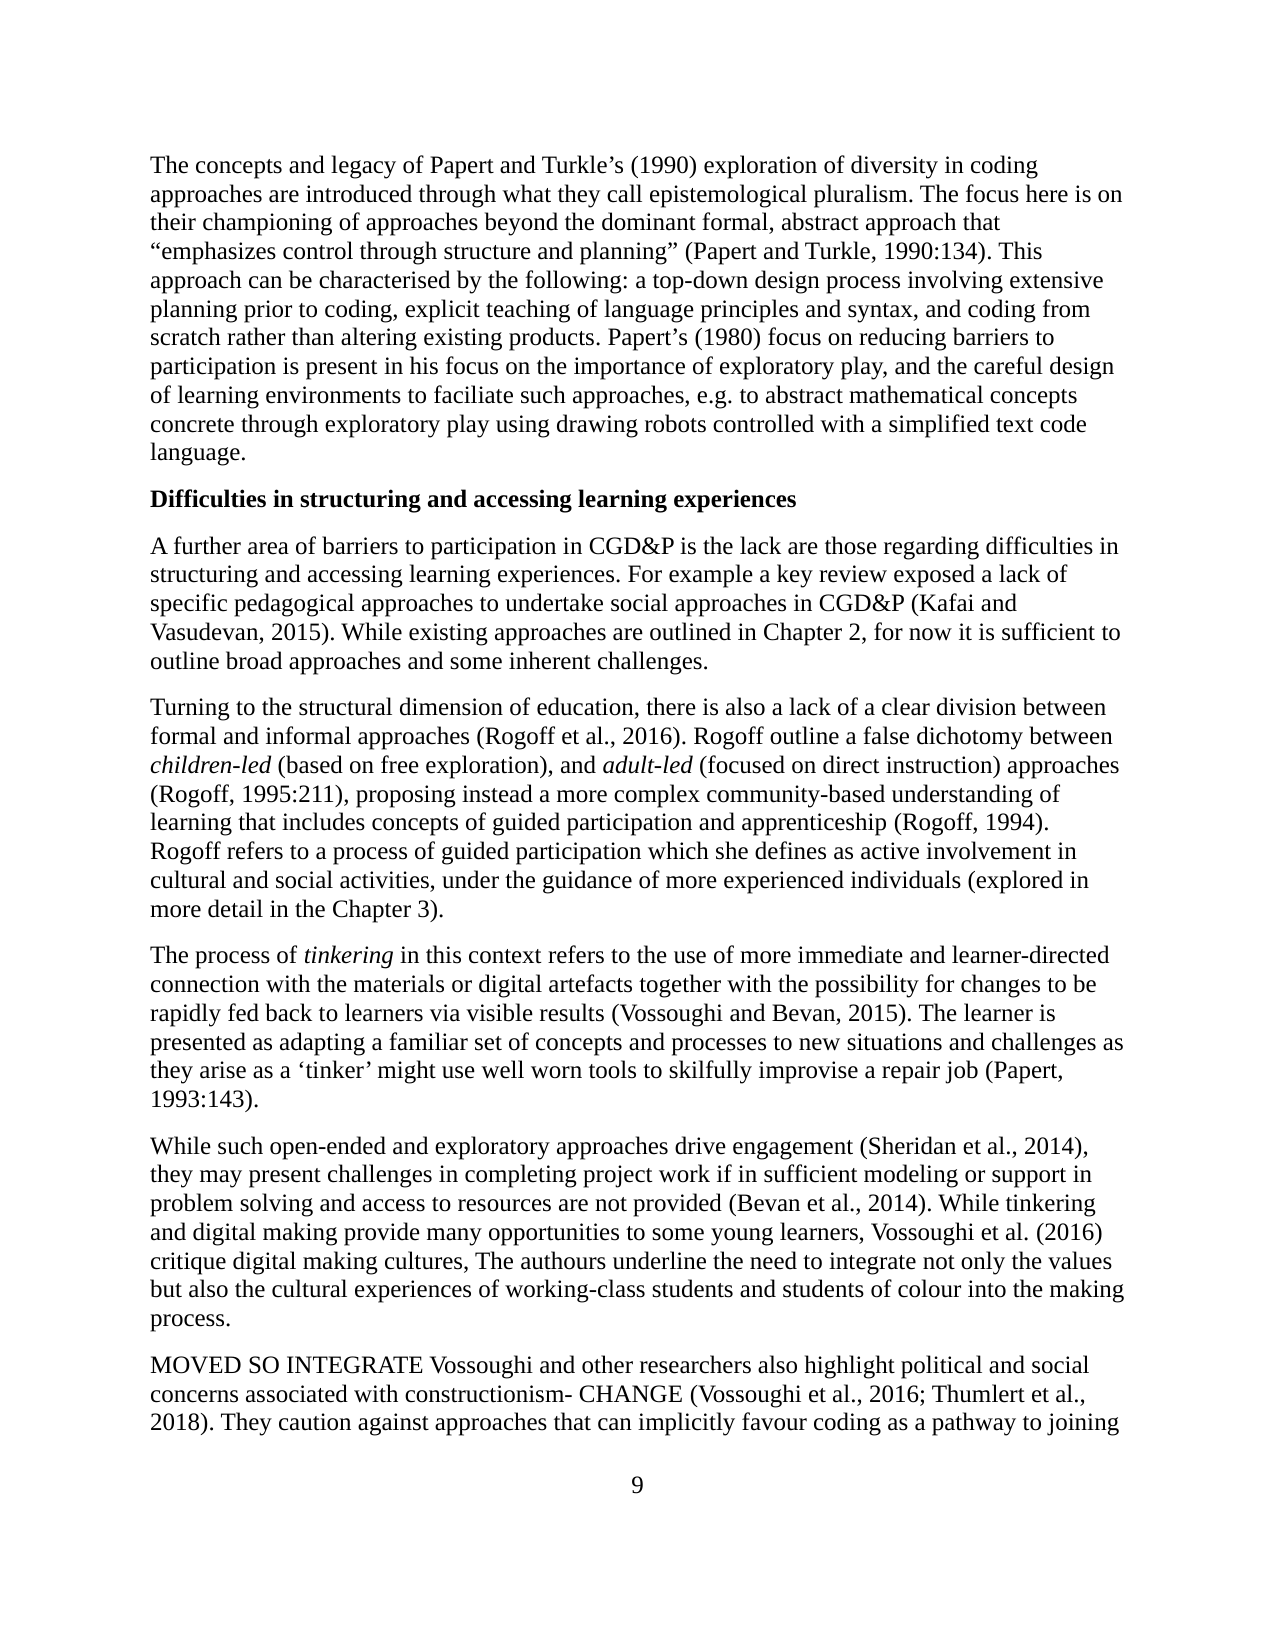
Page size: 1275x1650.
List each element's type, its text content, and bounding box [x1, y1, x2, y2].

text The process of tinkering in this context refers to the use of more immediate and learner-directed connection with the materials or digital artefacts together with the possibility for changes to be rapidly fed back to learners via visible results (Vossoughi and Bevan, 2015). The learner is presented as adapting a familiar set of concepts and processes to new situations and challenges as they arise as a ‘tinker’ might use well worn tools to skilfully improvise a repair job (Papert, 1993:143). [150, 940, 1125, 1113]
text MOVED SO INTEGRATE Vossoughi and other researchers also highlight political and social concerns associated with constructionism- CHANGE (Vossoughi et al., 2016; Thumlert et al., 2018). They caution against approaches that can implicitly favour coding as a pathway to joining [150, 1350, 1125, 1436]
text A further area of barriers to participation in CGD&P is the lack are those regarding difficulties in structuring and accessing learning experiences. For example a key review exposed a lack of specific pedagogical approaches to undertake social approaches in CGD&P (Kafai and Vasudevan, 2015). While existing approaches are outlined in Chapter 2, for now it is sufficient to outline broad approaches and some inherent challenges. [150, 531, 1125, 674]
text The concepts and legacy of Papert and Turkle’s (1990) exploration of diversity in coding approaches are introduced through what they call epistemological pluralism. The focus here is on their championing of approaches beyond the dominant formal, abstract approach that “emphasizes control through structure and planning” (Papert and Turkle, 1990:134). This approach can be characterised by the following: a top-down design process involving extensive planning prior to coding, explicit teaching of language principles and syntax, and coding from scratch rather than altering existing products. Papert’s (1980) focus on reducing barriers to participation is present in his focus on the importance of exploratory play, and the careful design of learning environments to faciliate such approaches, e.g. to abstract mathematical concepts concrete through exploratory play using drawing robots controlled with a simplified text code language. [150, 150, 1125, 466]
text Turning to the structural dimension of education, there is also a lack of a clear division between formal and informal approaches (Rogoff et al., 2016). Rogoff outline a false dichotomy between children-led (based on free exploration), and adult-led (focused on direct instruction) approaches (Rogoff, 1995:211), proposing instead a more complex community-based understanding of learning that includes concepts of guided participation and apprenticeship (Rogoff, 1994). Rogoff refers to a process of guided participation which she defines as active involvement in cultural and social activities, under the guidance of more experienced individuals (explored in more detail in the Chapter 3). [150, 692, 1125, 922]
text Difficulties in structuring and accessing learning experiences [150, 484, 1125, 513]
text While such open-ended and exploratory approaches drive engagement (Sheridan et al., 2014), they may present challenges in completing project work if in sufficient modeling or support in problem solving and access to resources are not provided (Bevan et al., 2014). While tinkering and digital making provide many opportunities to some young learners, Vossoughi et al. (2016) critique digital making cultures, The authours underline the need to integrate not only the values but also the cultural experiences of working-class students and students of colour into the making process. [150, 1131, 1125, 1332]
